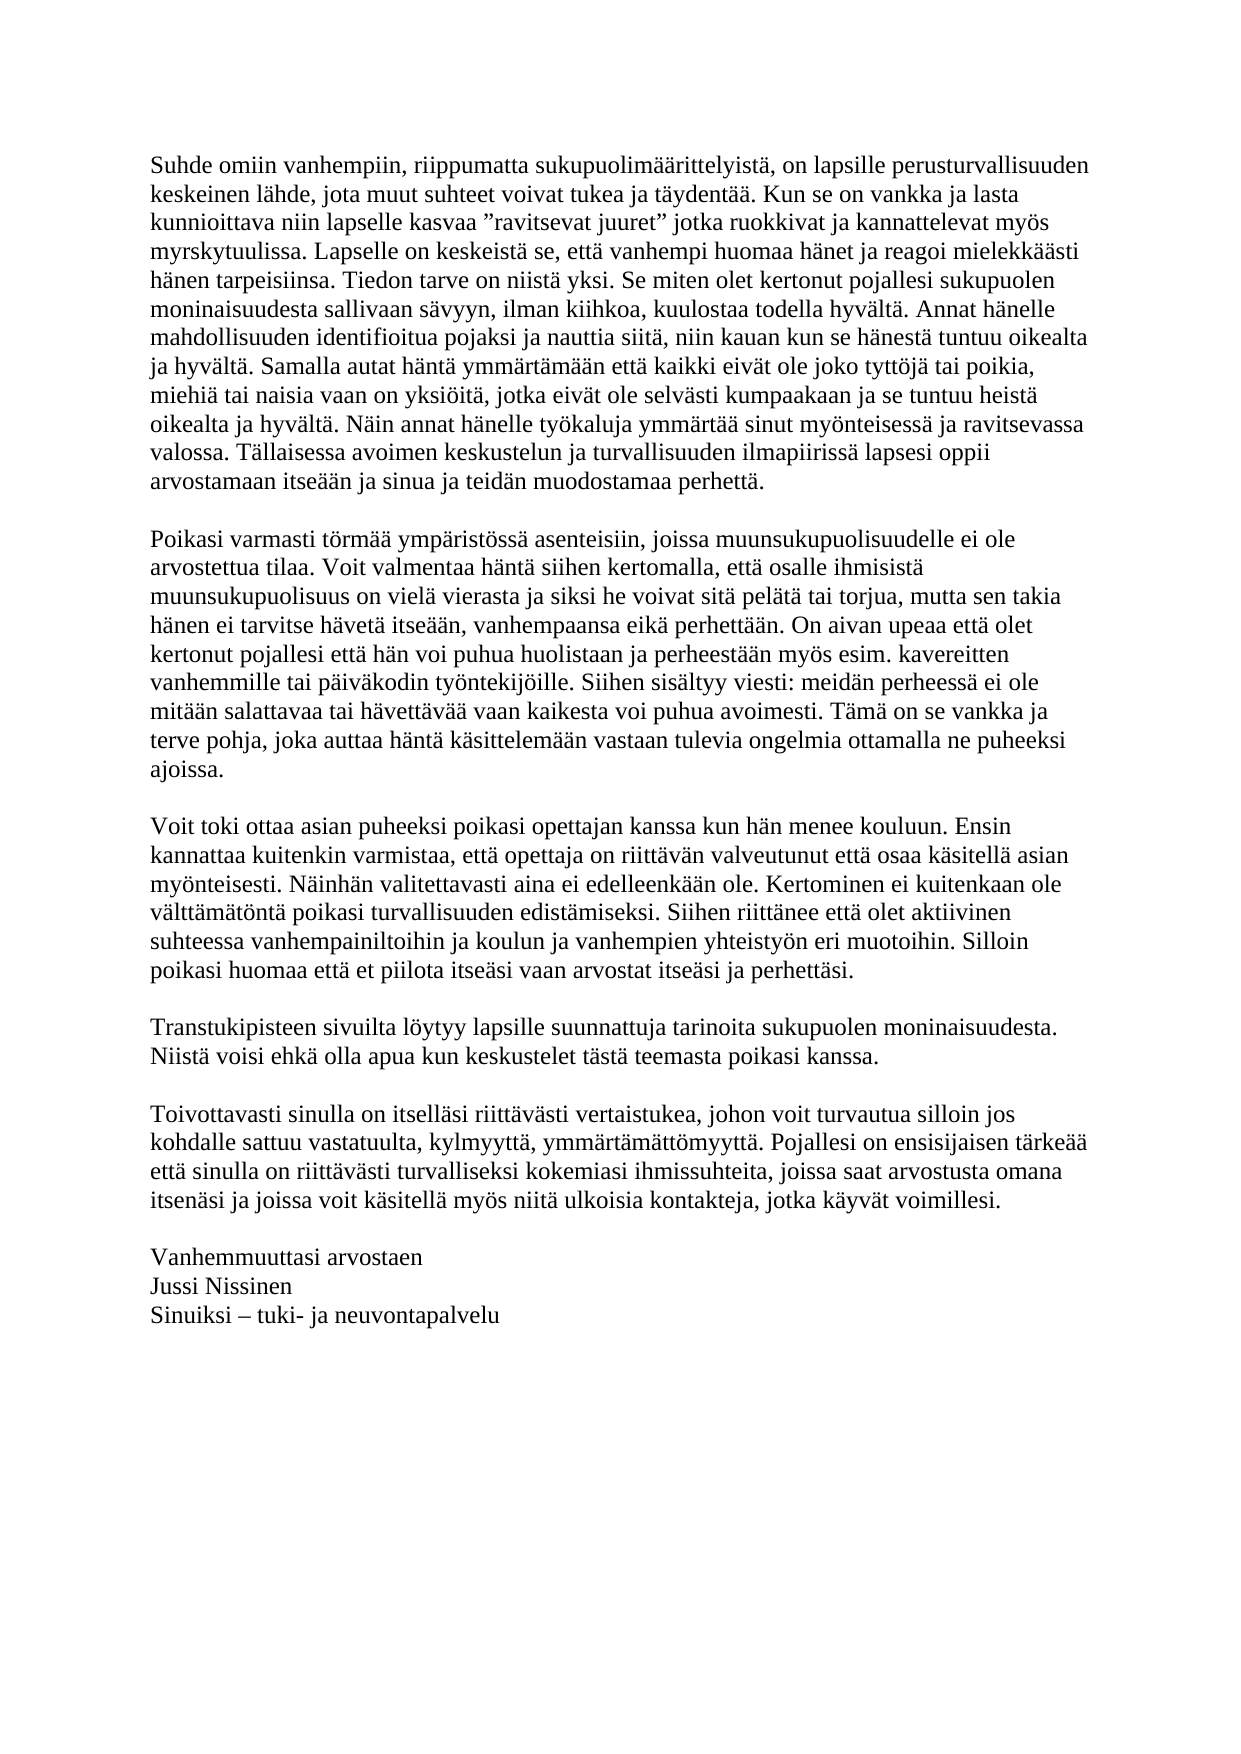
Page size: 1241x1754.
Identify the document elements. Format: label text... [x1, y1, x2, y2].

text Suhde omiin vanhempiin, riippumatta sukupuolimäärittelyistä, on lapsille perusturvallisuuden keskeinen lähde, jota muut suhteet voivat tukea ja täydentää. Kun se on vankka ja lasta kunnioittava niin lapselle kasvaa ”ravitsevat juuret” jotka ruokkivat ja kannattelevat myös myrskytuulissa. Lapselle on keskeistä se, että vanhempi huomaa hänet ja reagoi mielekkäästi hänen tarpeisiinsa. Tiedon tarve on niistä yksi. Se miten olet kertonut pojallesi sukupuolen moninaisuudesta sallivaan sävyyn, ilman kiihkoa, kuulostaa todella hyvältä. Annat hänelle mahdollisuuden identifioitua pojaksi ja nauttia siitä, niin kauan kun se hänestä tuntuu oikealta ja hyvältä. Samalla autat häntä ymmärtämään että kaikki eivät ole joko tyttöjä tai poikia, miehiä tai naisia vaan on yksiöitä, jotka eivät ole selvästi kumpaakaan ja se tuntuu heistä oikealta ja hyvältä. Näin annat hänelle työkaluja ymmärtää sinut myönteisessä ja ravitsevassa valossa. Tällaisessa avoimen keskustelun ja turvallisuuden ilmapiirissä lapsesi oppii arvostamaan itseään ja sinua ja teidän muodostamaa perhettä. Poikasi varmasti törmää ympäristössä asenteisiin, joissa muunsukupuolisuudelle ei ole arvostettua tilaa. Voit valmentaa häntä siihen kertomalla, että osalle ihmisistä muunsukupuolisuus on vielä vierasta ja siksi he voivat sitä pelätä tai torjua, mutta sen takia hänen ei tarvitse hävetä itseään, vanhempaansa eikä perhettään. On aivan upeaa että olet kertonut pojallesi että hän voi puhua huolistaan ja perheestään myös esim. kavereitten vanhemmille tai päiväkodin työntekijöille. Siihen sisältyy viesti: meidän perheessä ei ole mitään salattavaa tai hävettävää vaan kaikesta voi puhua avoimesti. Tämä on se vankka ja terve pohja, joka auttaa häntä käsittelemään vastaan tulevia ongelmia ottamalla ne puheeksi ajoissa. Voit toki ottaa asian puheeksi poikasi opettajan kanssa kun hän menee kouluun. Ensin kannattaa kuitenkin varmistaa, että opettaja on riittävän valveutunut että osaa käsitellä asian myönteisesti. Näinhän valitettavasti aina ei edelleenkään ole. Kertominen ei kuitenkaan ole välttämätöntä poikasi turvallisuuden edistämiseksi. Siihen riittänee että olet aktiivinen suhteessa vanhempainiltoihin ja koulun ja vanhempien yhteistyön eri muotoihin. Silloin poikasi huomaa että et piilota itseäsi vaan arvostat itseäsi ja perhettäsi. Transtukipisteen sivuilta löytyy lapsille suunnattuja tarinoita sukupuolen moninaisuudesta. Niistä voisi ehkä olla apua kun keskustelet tästä teemasta poikasi kanssa. Toivottavasti sinulla on itselläsi riittävästi vertaistukea, johon voit turvautua silloin jos kohdalle sattuu vastatuulta, kylmyyttä, ymmärtämättömyyttä. Pojallesi on ensisijaisen tärkeää että sinulla on riittävästi turvalliseksi kokemiasi ihmissuhteita, joissa saat arvostusta omana itsenäsi ja joissa voit käsitellä myös niitä ulkoisia kontakteja, jotka käyvät voimillesi. Vanhemmuuttasi arvostaen Jussi Nissinen Sinuiksi – tuki- ja neuvontapalvelu [150, 150, 1090, 1329]
